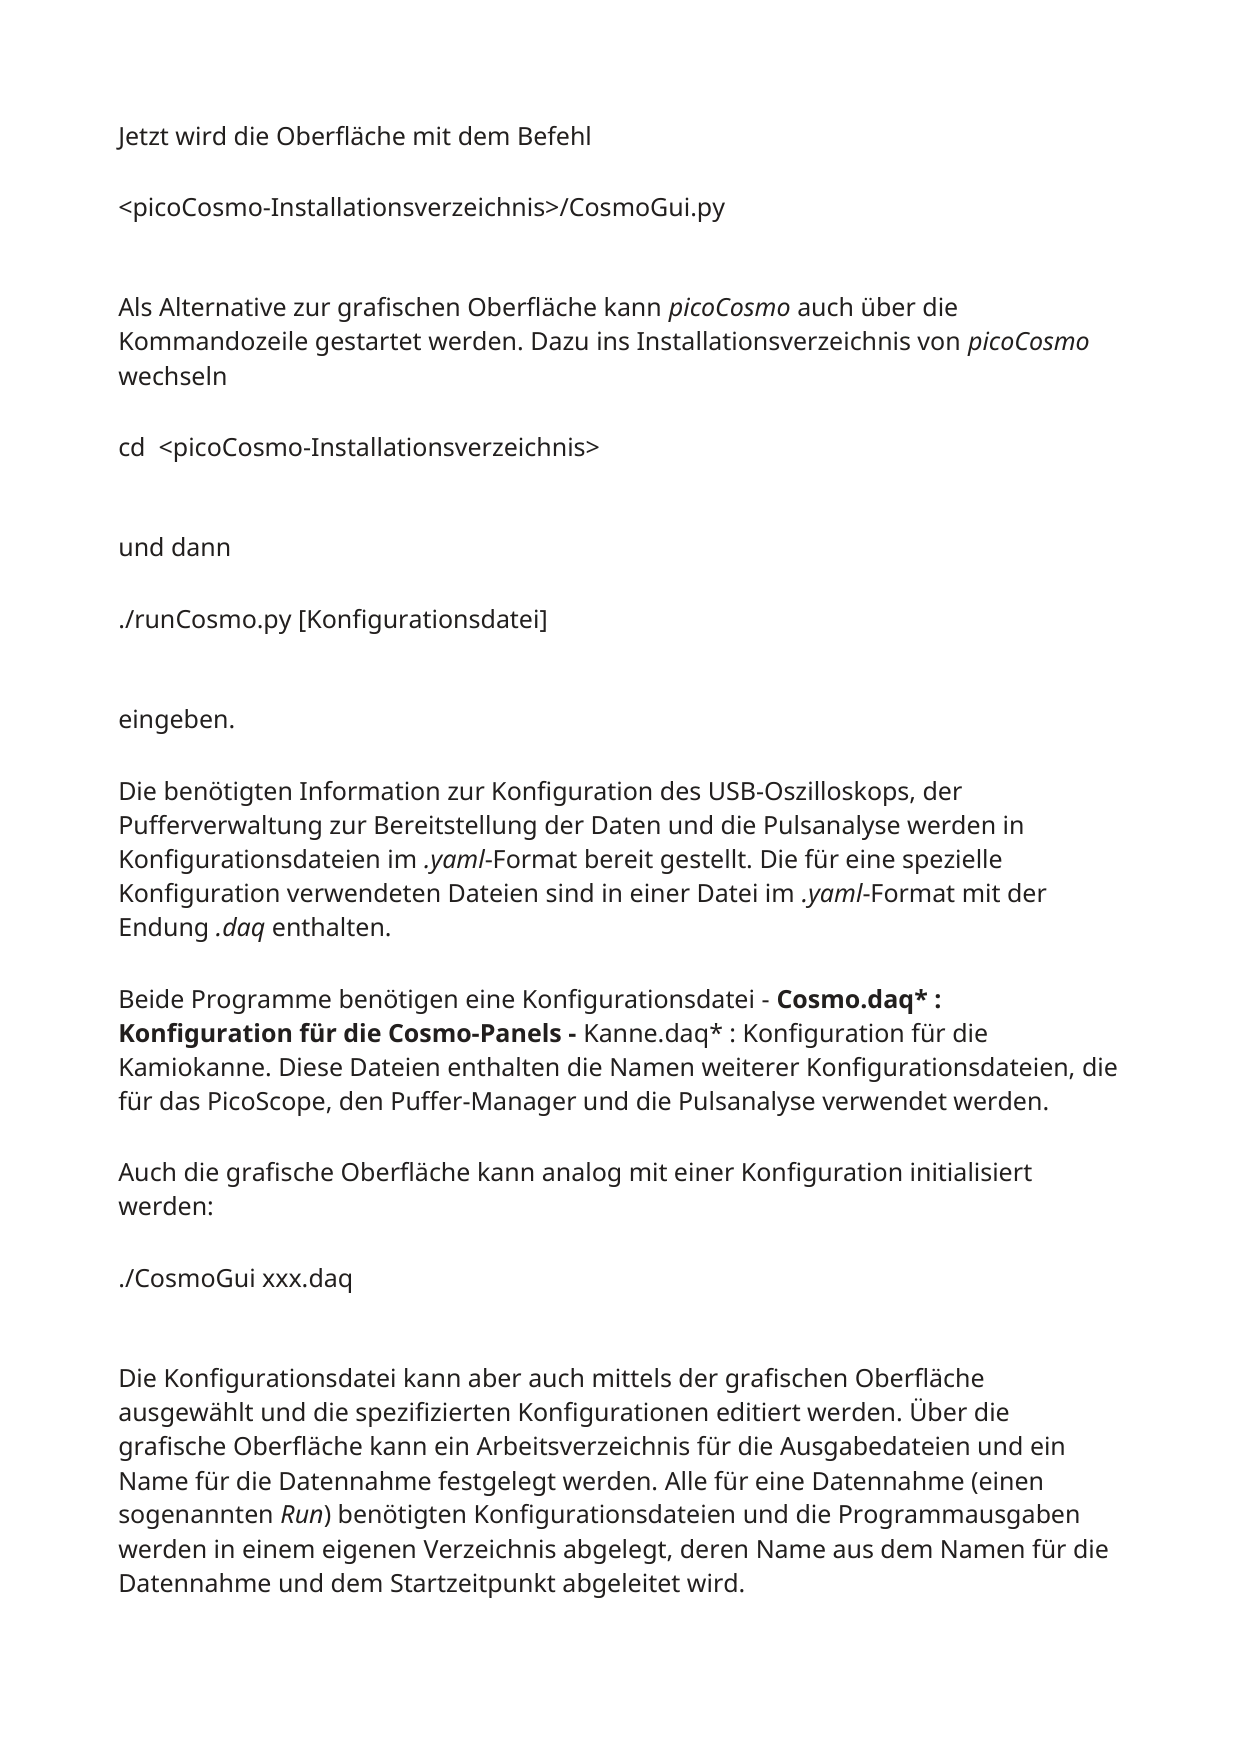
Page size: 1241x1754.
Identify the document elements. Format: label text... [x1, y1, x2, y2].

text Als Alternative zur grafischen Oberfläche kann picoCosmo auch über die Kommandozeile gestartet werden. Dazu ins Installationsverzeichnis von picoCosmo wechseln [118, 290, 1122, 392]
text Beide Programme benötigen eine Konfigurationsdatei - Cosmo.daq* : Konfiguration für die Cosmo-Panels - Kanne.daq* : Konfiguration für die Kamiokanne. Diese Dateien enthalten die Namen weiterer Konfigurationsdateien, die für das PicoScope, den Puffer-Manager und die Pulsanalyse verwendet werden. [118, 981, 1122, 1117]
text Jetzt wird die Oberfläche mit dem Befehl [118, 118, 1122, 152]
text Die benötigten Information zur Konfiguration des USB-Oszilloskops, der Pufferverwaltung zur Bereitstellung der Daten und die Pulsanalyse werden in Konfigurationsdateien im .yaml-Format bereit gestellt. Die für eine spezielle Konfiguration verwendeten Dateien sind in einer Datei im .yaml-Format mit der Endung .daq enthalten. [118, 773, 1122, 944]
text ./runCosmo.py [Konfigurationsdatei] [118, 602, 1122, 636]
text eingeben. [118, 702, 1122, 736]
text cd <picoCosmo-Installationsverzeichnis> [118, 430, 1122, 464]
text und dann [118, 530, 1122, 564]
text Auch die grafische Oberfläche kann analog mit einer Konfiguration initialisiert werden: [118, 1155, 1122, 1223]
text <picoCosmo-Installationsverzeichnis>/CosmoGui.py [118, 190, 1122, 224]
text Die Konfigurationsdatei kann aber auch mittels der grafischen Oberfläche ausgewählt und die spezifizierten Konfigurationen editiert werden. Über die grafische Oberfläche kann ein Arbeitsverzeichnis für die Ausgabedateien und ein Name für die Datennahme festgelegt werden. Alle für eine Datennahme (einen sogenannten Run) benötigten Konfigurationsdateien und die Programmausgaben werden in einem eigenen Verzeichnis abgelegt, deren Name aus dem Namen für die Datennahme und dem Startzeitpunkt abgeleitet wird. [118, 1361, 1122, 1599]
text ./CosmoGui xxx.daq [118, 1261, 1122, 1295]
